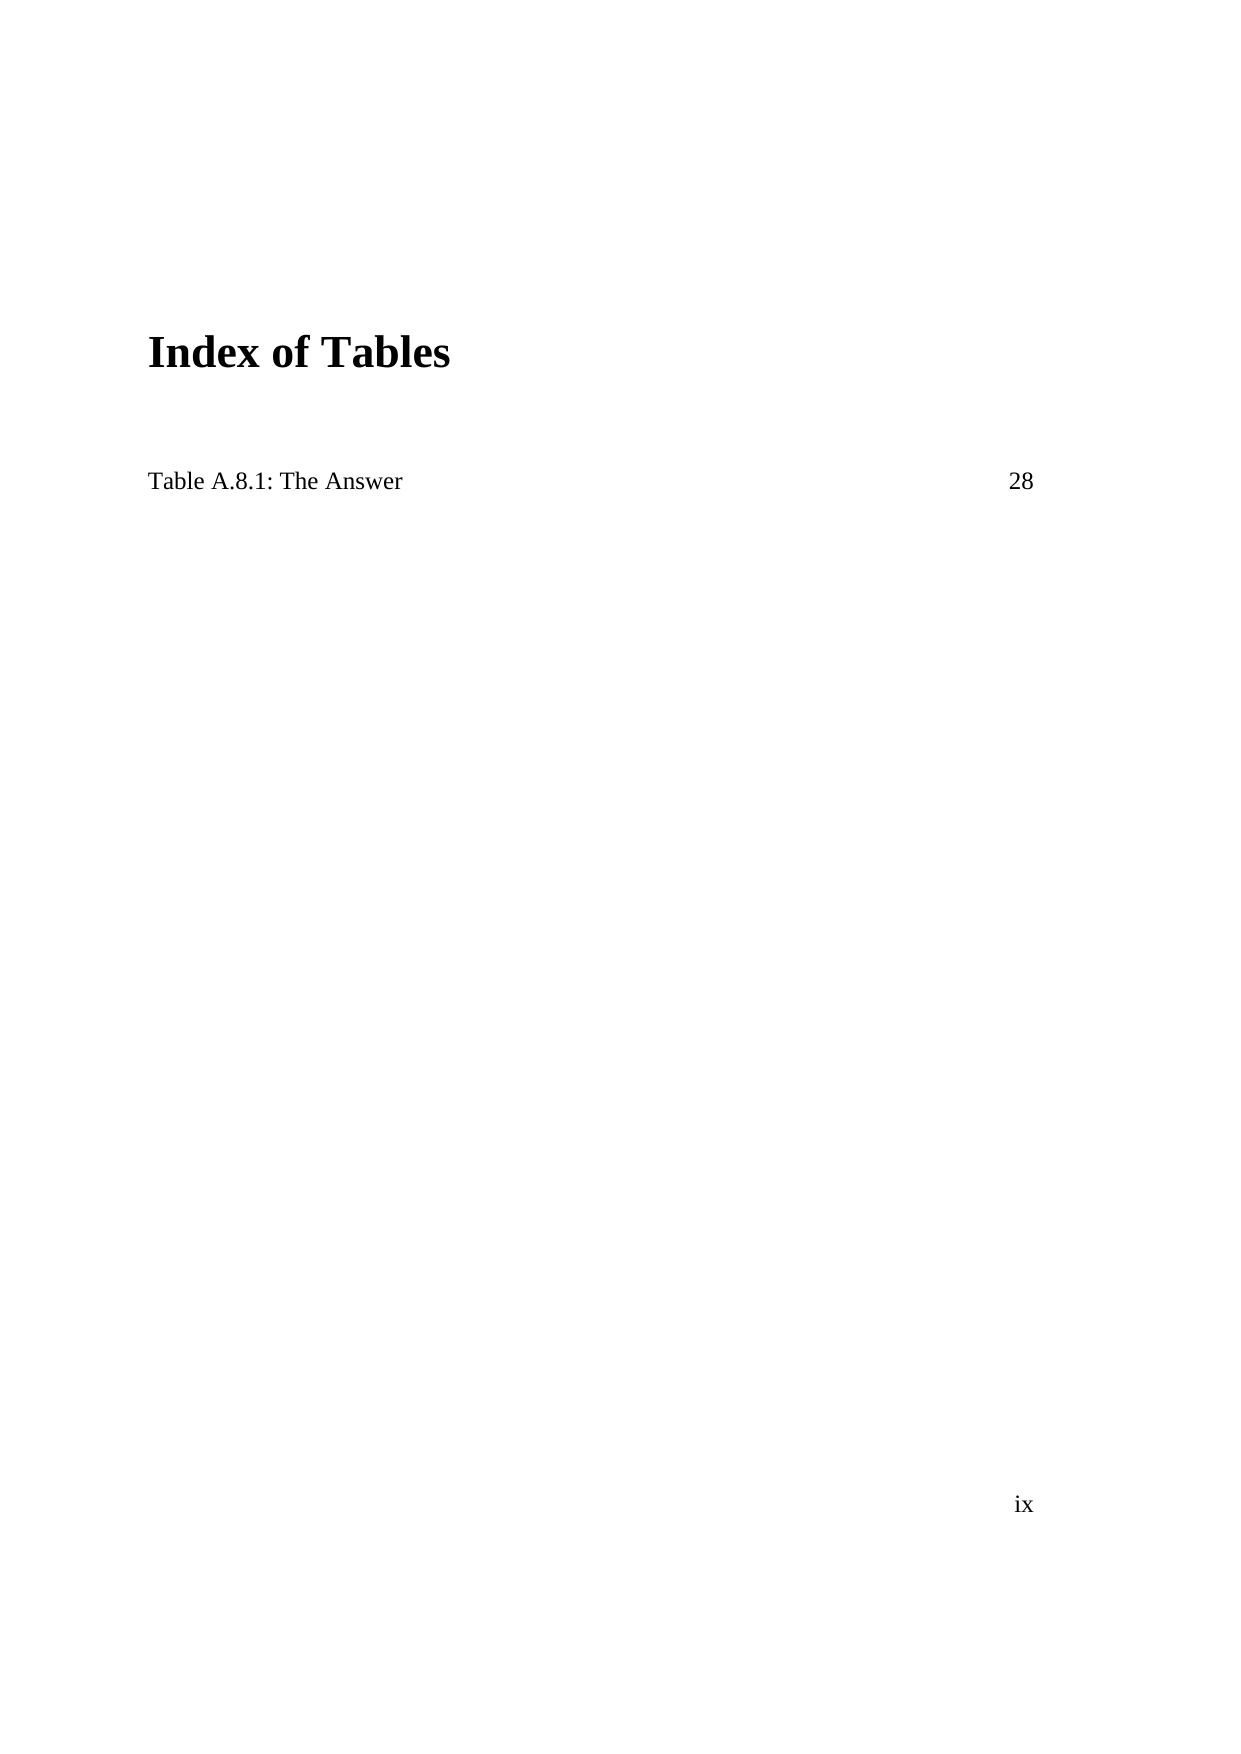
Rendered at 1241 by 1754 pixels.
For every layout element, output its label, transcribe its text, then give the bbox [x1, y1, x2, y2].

subtitle Index of Tables [148, 325, 1033, 377]
text Table A.8.1: The Answer 28 [148, 466, 1033, 495]
